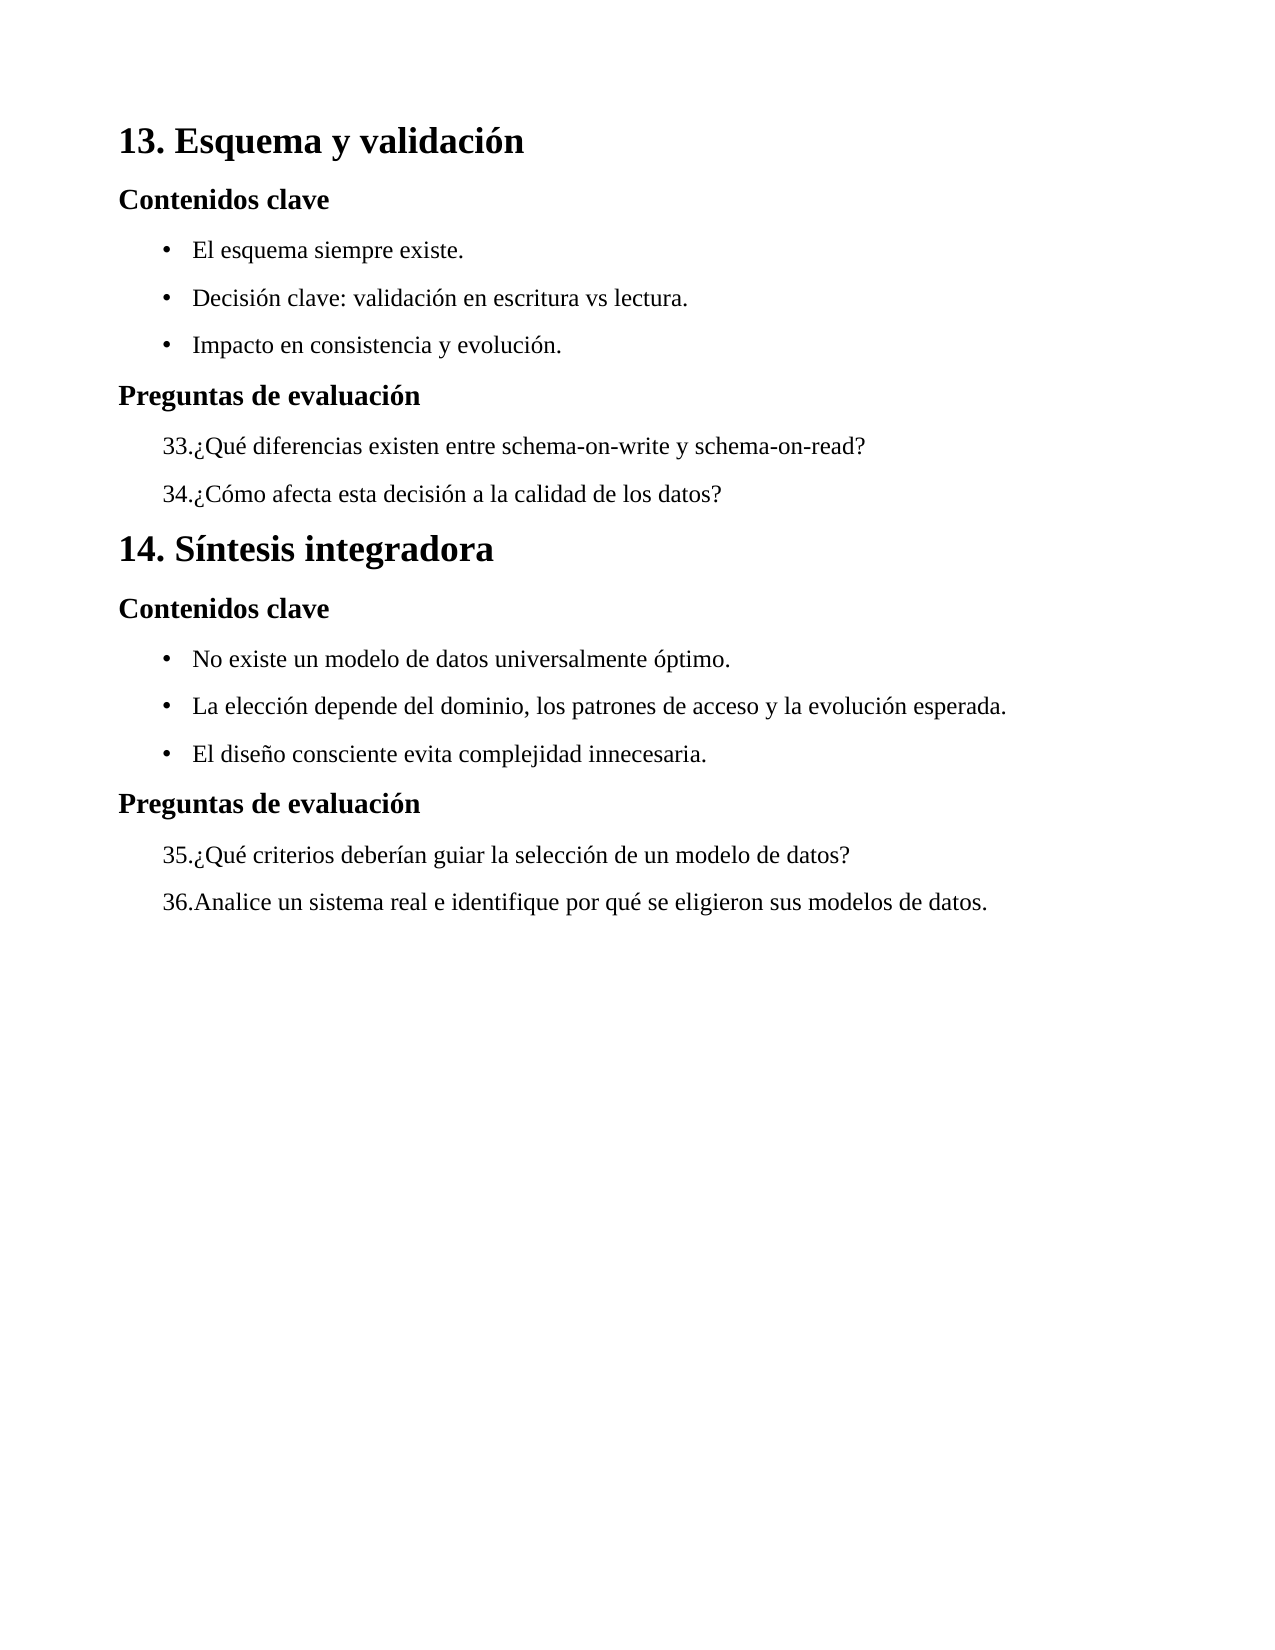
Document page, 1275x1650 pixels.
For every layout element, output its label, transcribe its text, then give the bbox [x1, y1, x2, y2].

list Decisión clave: validación en escritura vs lectura. [162, 283, 1157, 312]
list ¿Cómo afecta esta decisión a la calidad de los datos? [162, 479, 1157, 508]
subtitle 14. Síntesis integradora [118, 527, 1157, 570]
list ¿Qué criterios deberían guiar la selección de un modelo de datos? [162, 840, 1157, 868]
subtitle 13. Esquema y validación [118, 118, 1157, 161]
subtitle Contenidos clave [118, 182, 1157, 216]
subtitle Contenidos clave [118, 591, 1157, 624]
list El diseño consciente evita complejidad innecesaria. [162, 739, 1157, 768]
list El esquema siempre existe. [162, 235, 1157, 264]
subtitle Preguntas de evaluación [118, 378, 1157, 412]
subtitle Preguntas de evaluación [118, 787, 1157, 820]
list La elección depende del dominio, los patrones de acceso y la evolución esperada. [162, 691, 1157, 720]
list No existe un modelo de datos universalmente óptimo. [162, 644, 1157, 673]
list ¿Qué diferencias existen entre schema-on-write y schema-on-read? [162, 431, 1157, 460]
list Analice un sistema real e identifique por qué se eligieron sus modelos de datos. [162, 887, 1157, 916]
list Impacto en consistencia y evolución. [162, 331, 1157, 359]
